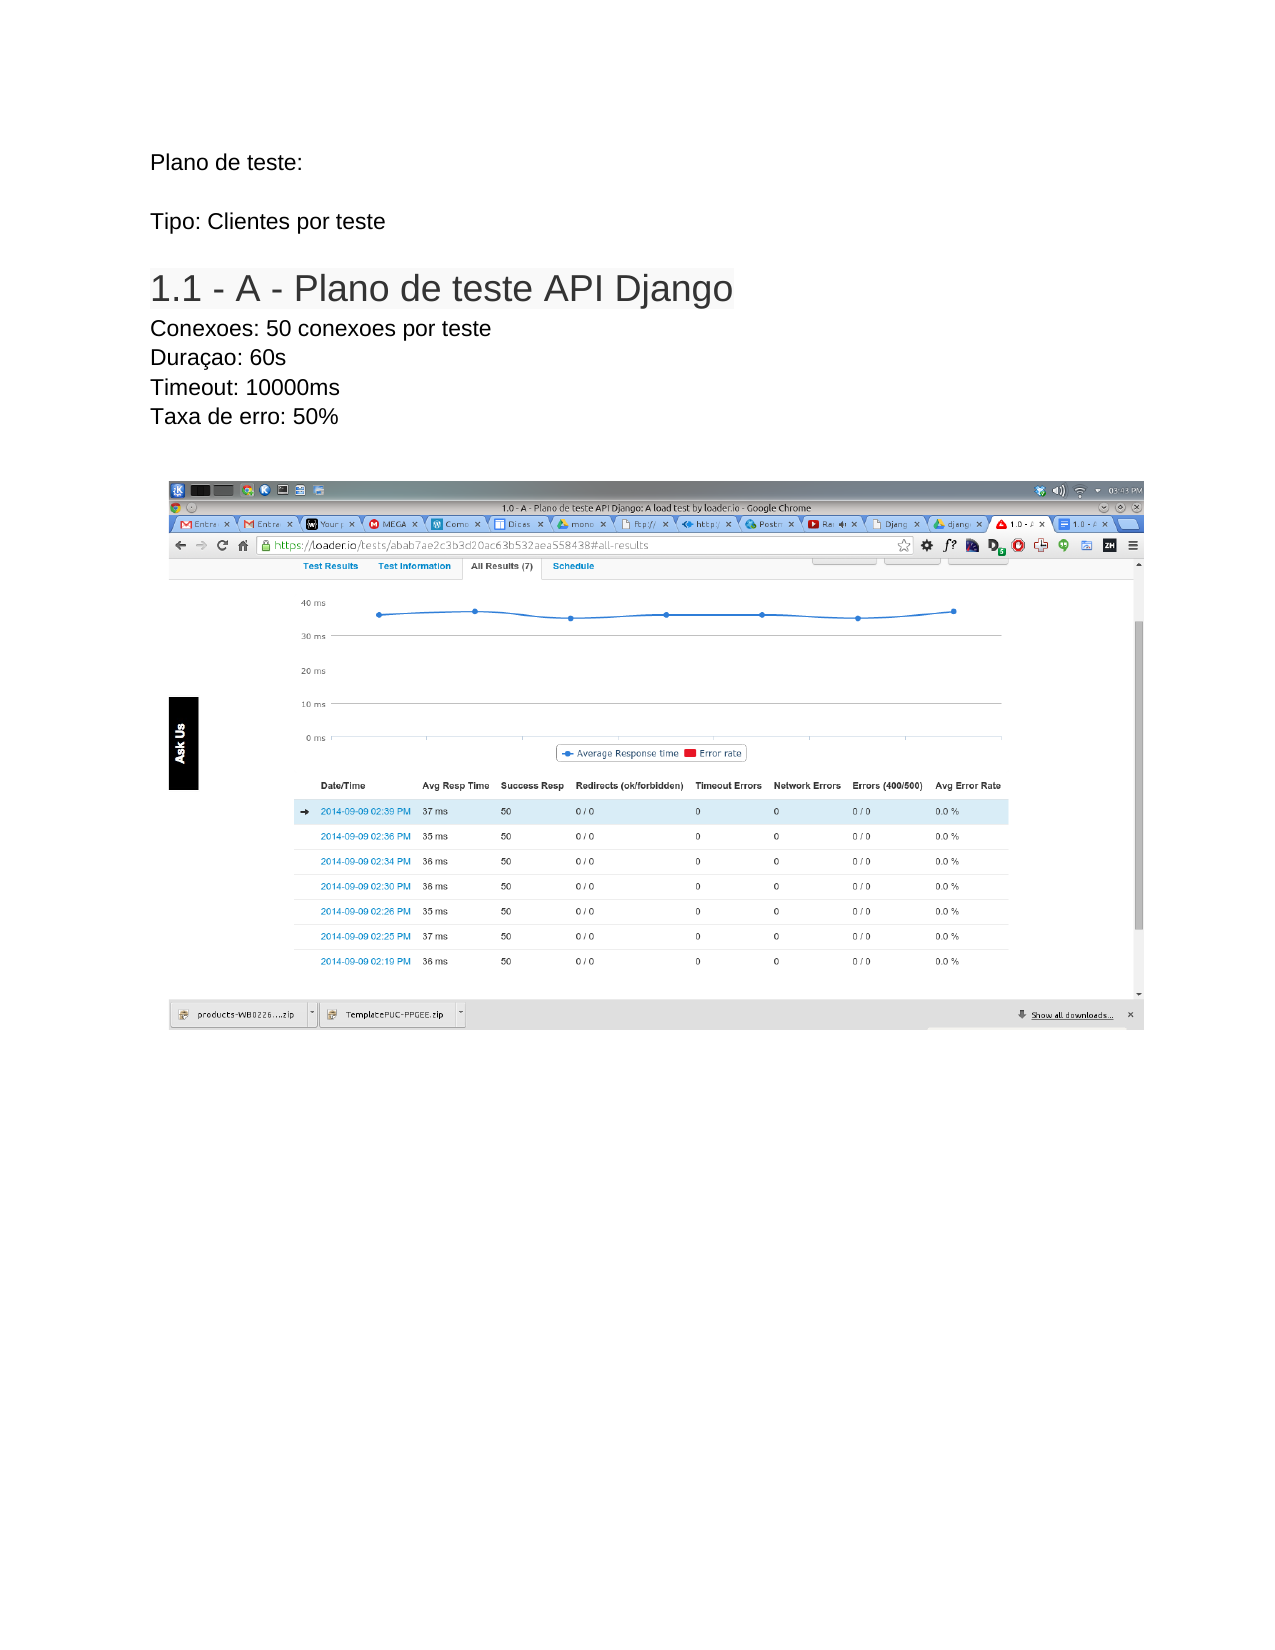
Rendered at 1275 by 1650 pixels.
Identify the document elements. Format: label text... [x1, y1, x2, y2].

picture [168, 481, 1144, 1030]
text Plano de teste: [150, 150, 1125, 176]
text Conexoes: 50 conexoes por teste [150, 316, 1125, 341]
text Timeout: 10000ms [150, 374, 1125, 400]
text Duraçao: 60s [150, 345, 1125, 371]
text Tipo: Clientes por teste [150, 209, 1125, 234]
text 1.1 - A - Plano de teste API Django [150, 267, 1125, 309]
text Taxa de erro: 50% [150, 404, 1125, 429]
